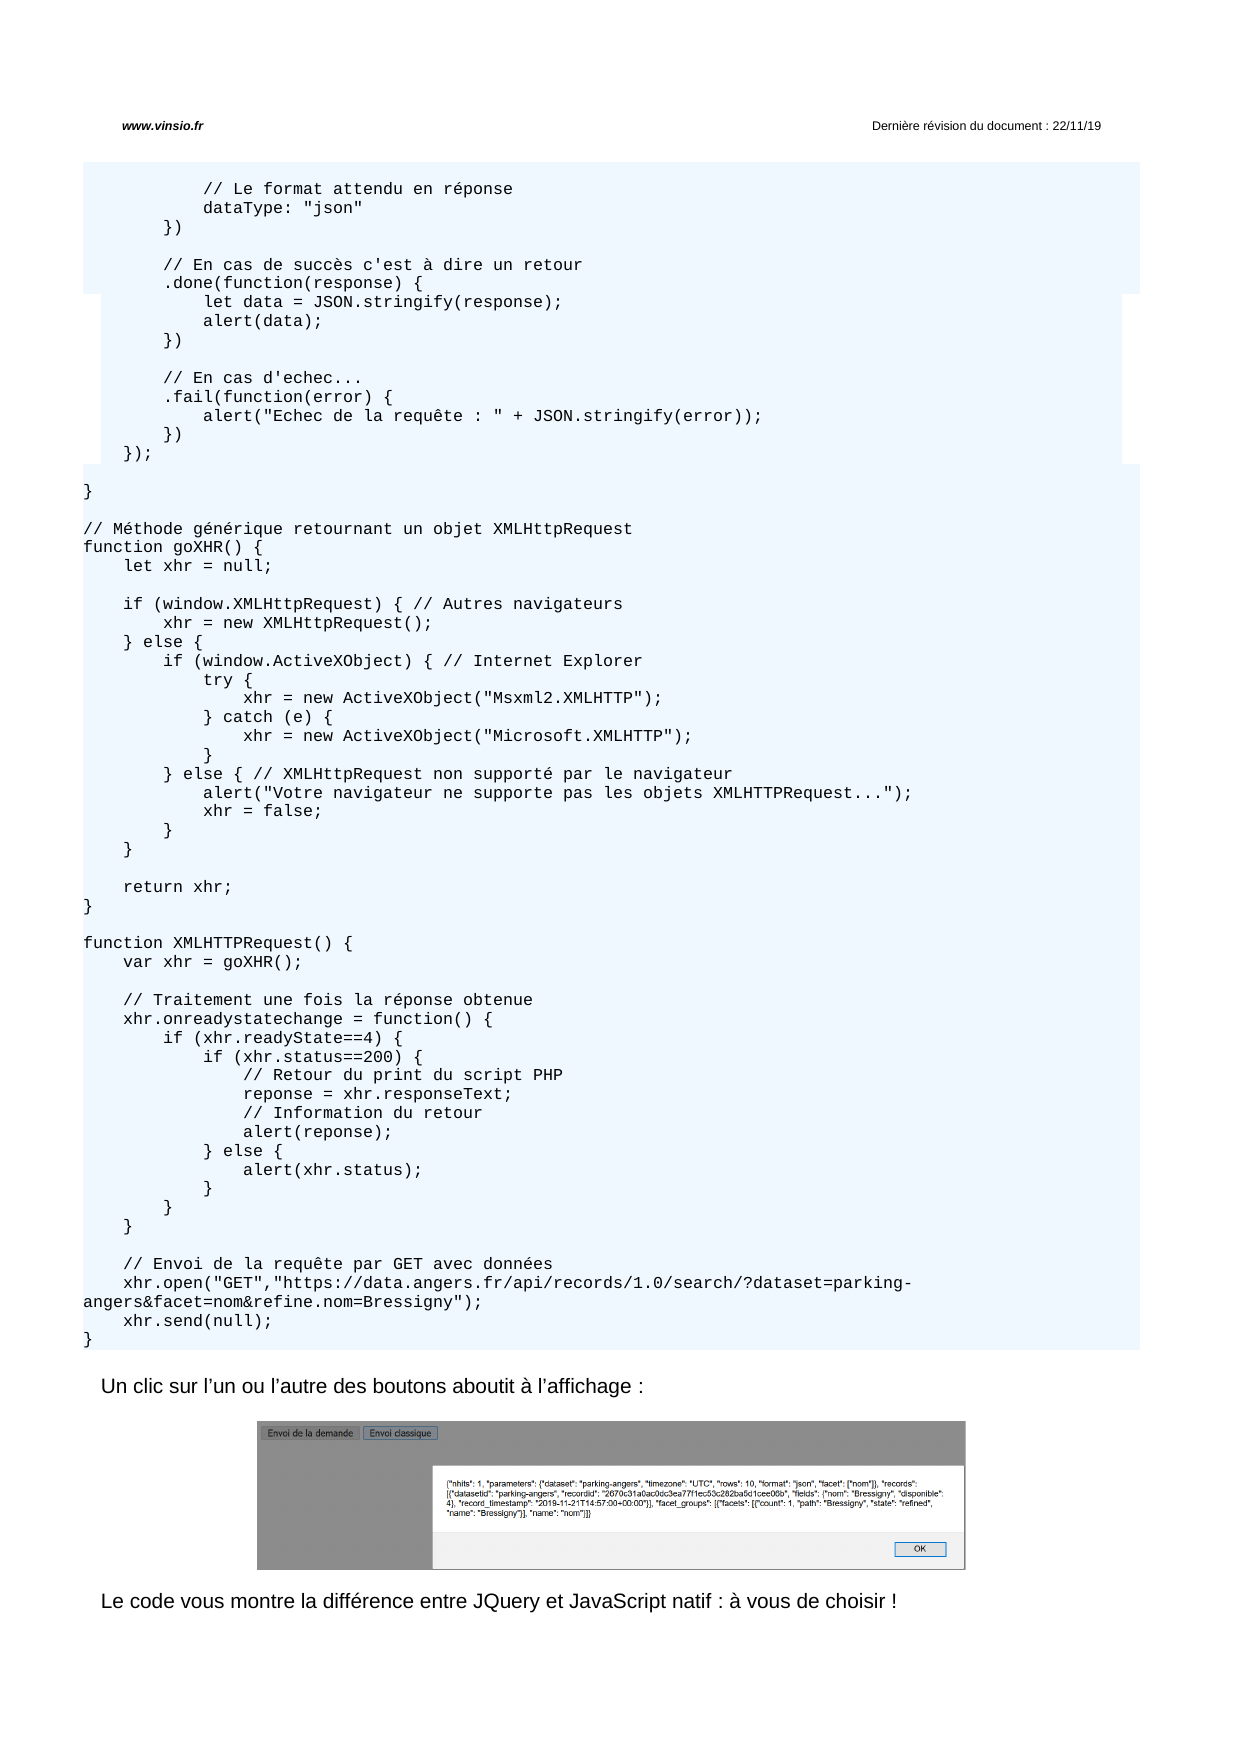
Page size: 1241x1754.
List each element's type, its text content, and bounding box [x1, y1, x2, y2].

text } else { [83, 633, 1140, 652]
text // Méthode générique retournant un objet XMLHttpRequest [83, 520, 1140, 539]
text } [83, 1199, 1140, 1218]
text } else { [83, 1142, 1140, 1161]
text alert("Votre navigateur ne supporte pas les objets XMLHTTPRequest..."); [83, 784, 1140, 803]
text } [83, 897, 1140, 916]
text // En cas de succès c'est à dire un retour [83, 256, 1140, 275]
text xhr = false; [83, 803, 1140, 822]
text alert(xhr.status); [83, 1161, 1140, 1180]
text } [83, 482, 1140, 501]
text reponse = xhr.responseText; [83, 1086, 1140, 1105]
text function goXHR() { [83, 539, 1140, 558]
text }); [101, 445, 1122, 464]
text if (xhr.status==200) { [83, 1048, 1140, 1067]
text // Envoi de la requête par GET avec données [83, 1256, 1140, 1274]
text // En cas d'echec... [101, 369, 1122, 388]
text }) [101, 426, 1122, 445]
text xhr = new XMLHttpRequest(); [83, 614, 1140, 633]
text } [83, 1331, 1140, 1350]
text alert(reponse); [83, 1123, 1140, 1142]
text } [83, 822, 1140, 841]
text let data = JSON.stringify(response); [101, 294, 1122, 313]
text if (xhr.readyState==4) { [83, 1029, 1140, 1048]
text dataType: "json" [83, 200, 1140, 218]
text if (window.XMLHttpRequest) { // Autres navigateurs [83, 596, 1140, 614]
text } catch (e) { [83, 709, 1140, 728]
text // Le format attendu en réponse [83, 181, 1140, 200]
text try { [83, 671, 1140, 690]
text var xhr = goXHR(); [83, 954, 1140, 973]
text alert("Echec de la requête : " + JSON.stringify(error)); [101, 407, 1122, 426]
text xhr.send(null); [83, 1312, 1140, 1331]
text return xhr; [83, 878, 1140, 897]
text }) [83, 218, 1140, 237]
text .fail(function(error) { [101, 388, 1122, 407]
text xhr = new ActiveXObject("Microsoft.XMLHTTP"); [83, 728, 1140, 746]
text }) [101, 332, 1122, 351]
text function XMLHTTPRequest() { [83, 935, 1140, 954]
text if (window.ActiveXObject) { // Internet Explorer [83, 652, 1140, 671]
text } [83, 1180, 1140, 1199]
text } [83, 1218, 1140, 1237]
text // Information du retour [83, 1105, 1140, 1123]
text // Traitement une fois la réponse obtenue [83, 992, 1140, 1010]
text alert(data); [101, 313, 1122, 332]
text xhr.onreadystatechange = function() { [83, 1010, 1140, 1029]
text let xhr = null; [83, 558, 1140, 577]
text xhr = new ActiveXObject("Msxml2.XMLHTTP"); [83, 690, 1140, 709]
text .done(function(response) { [83, 275, 1140, 294]
text Un clic sur l’un ou l’autre des boutons aboutit à l’affichage : [101, 1374, 1122, 1398]
text Le code vous montre la différence entre JQuery et JavaScript natif : à vous de choisir ! [101, 1589, 1122, 1613]
text } [83, 746, 1140, 765]
picture [257, 1421, 966, 1570]
text } [83, 841, 1140, 859]
text } else { // XMLHttpRequest non supporté par le navigateur [83, 765, 1140, 784]
text // Retour du print du script PHP [83, 1067, 1140, 1086]
text xhr.open("GET","https://data.angers.fr/api/records/1.0/search/?dataset=parking-angers&facet=nom&refine.nom=Bressigny"); [83, 1274, 1140, 1312]
